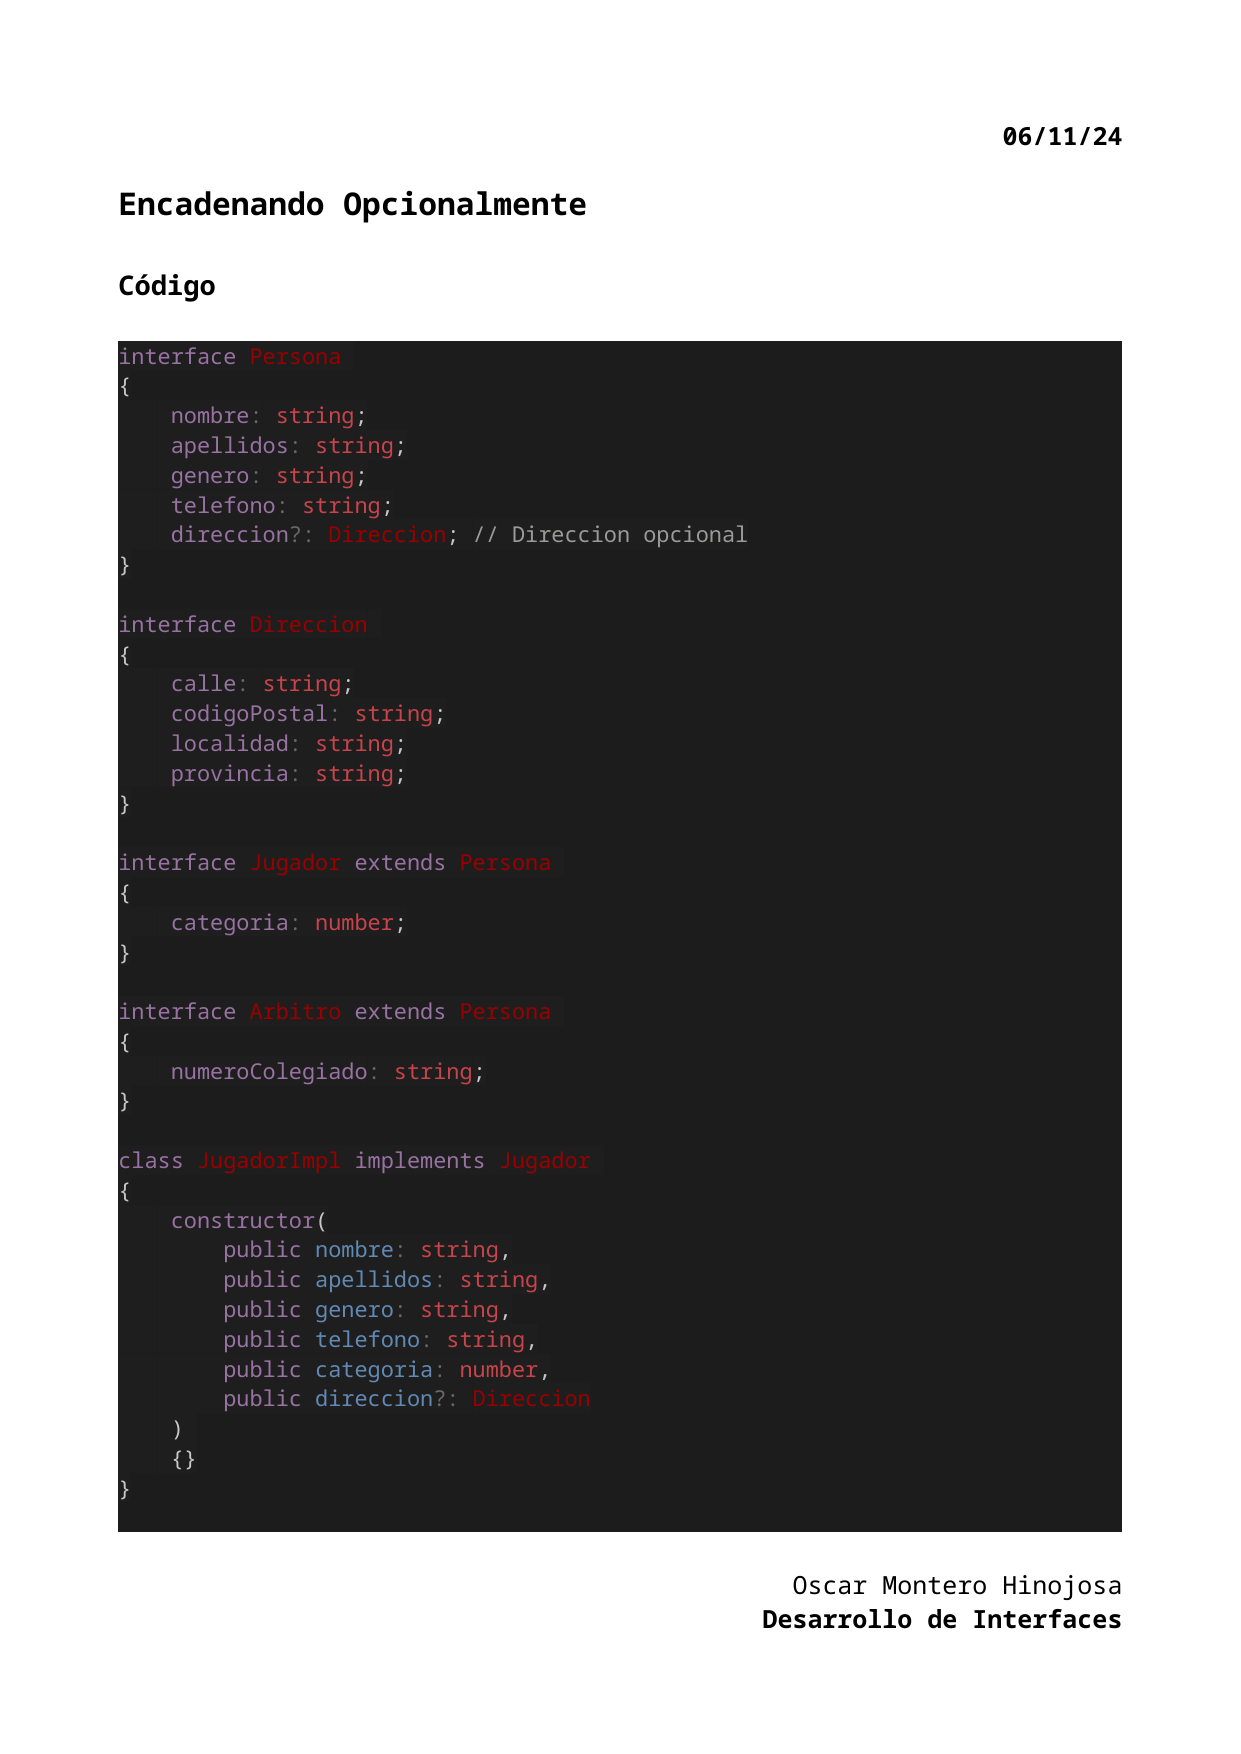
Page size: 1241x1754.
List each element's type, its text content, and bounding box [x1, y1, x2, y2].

text public nombre: string, [118, 1234, 1122, 1264]
text constructor( [118, 1204, 1122, 1234]
text nombre: string; [118, 400, 1122, 430]
text Código [118, 267, 1122, 304]
text interface Arbitro extends Persona [118, 996, 1122, 1026]
text { [118, 638, 1122, 668]
text { [118, 1026, 1122, 1056]
text apellidos: string; [118, 430, 1122, 460]
text public apellidos: string, [118, 1264, 1122, 1294]
text {} [118, 1443, 1122, 1473]
text ) [118, 1413, 1122, 1443]
text } [118, 936, 1122, 966]
text } [118, 1085, 1122, 1115]
text interface Persona [118, 341, 1122, 370]
text codigoPostal: string; [118, 698, 1122, 728]
text class JugadorImpl implements Jugador [118, 1145, 1122, 1175]
text interface Direccion [118, 609, 1122, 638]
text } [118, 1473, 1122, 1502]
text { [118, 877, 1122, 907]
text { [118, 370, 1122, 400]
text { [118, 1175, 1122, 1204]
text genero: string; [118, 460, 1122, 489]
text telefono: string; [118, 489, 1122, 519]
text public categoria: number, [118, 1353, 1122, 1383]
text public direccion?: Direccion [118, 1383, 1122, 1413]
text categoria: number; [118, 907, 1122, 936]
text } [118, 787, 1122, 817]
text localidad: string; [118, 728, 1122, 758]
text public telefono: string, [118, 1324, 1122, 1353]
text calle: string; [118, 668, 1122, 698]
text public genero: string, [118, 1294, 1122, 1324]
text numeroColegiado: string; [118, 1056, 1122, 1085]
text Encadenando Opcionalmente [118, 182, 1122, 224]
text provincia: string; [118, 758, 1122, 787]
text interface Jugador extends Persona [118, 847, 1122, 877]
text } [118, 549, 1122, 579]
text direccion?: Direccion; // Direccion opcional [118, 519, 1122, 549]
